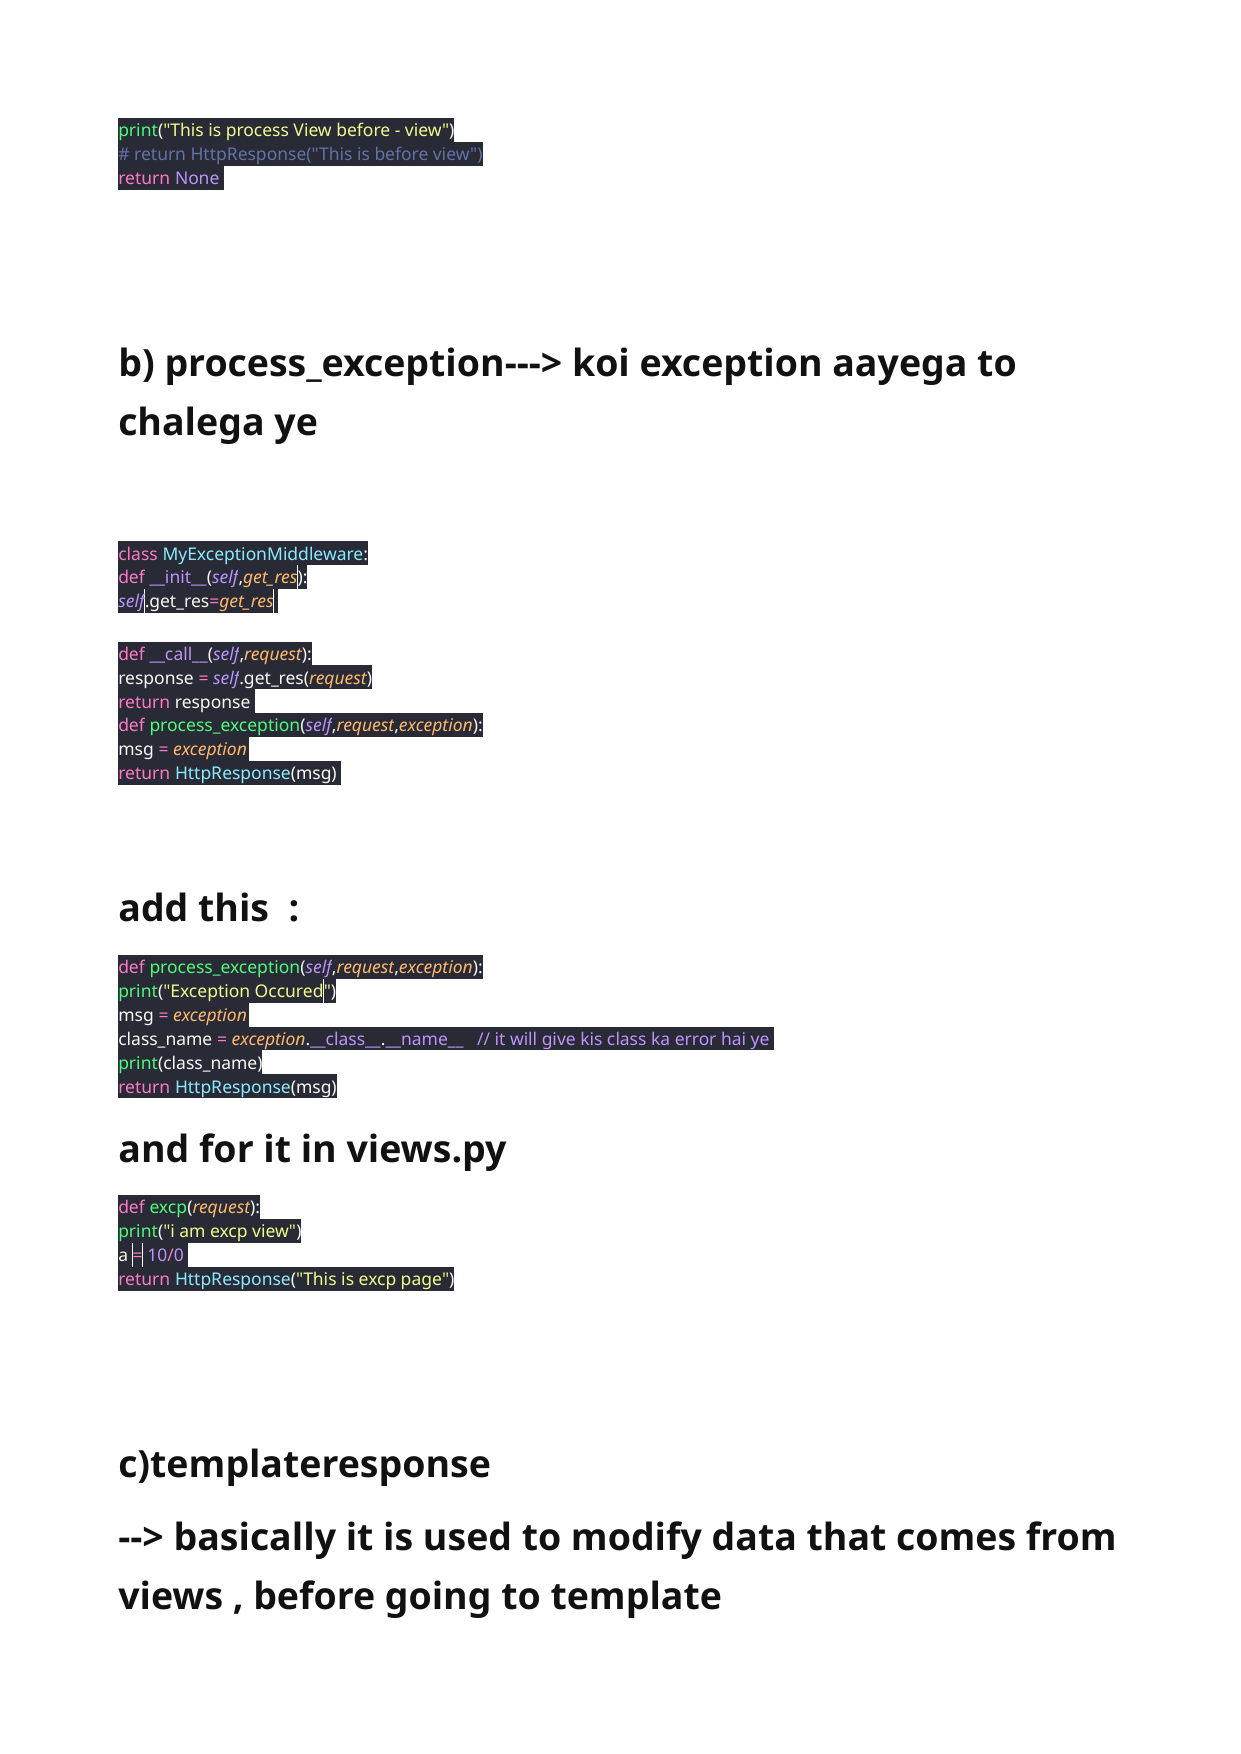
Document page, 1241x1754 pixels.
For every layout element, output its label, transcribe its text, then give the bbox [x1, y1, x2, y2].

text msg = exception [118, 1003, 1122, 1027]
text self.get_res=get_res [118, 589, 1122, 613]
text add this : [118, 882, 1122, 933]
text c)templateresponse [118, 1437, 1122, 1488]
text return HttpResponse(msg) [118, 761, 1122, 785]
text msg = exception [118, 737, 1122, 761]
text def excp(request): [118, 1195, 1122, 1219]
text return HttpResponse("This is excp page") [118, 1267, 1122, 1291]
text print("Exception Occured") [118, 979, 1122, 1003]
text def process_exception(self,request,exception): [118, 713, 1122, 737]
text return response [118, 689, 1122, 713]
text print(class_name) [118, 1050, 1122, 1074]
text --> basically it is used to modify data that comes from views , before going to template [118, 1510, 1122, 1620]
text print("This is process View before - view") [118, 118, 1122, 142]
text and for it in views.py [118, 1122, 1122, 1173]
text # return HttpResponse("This is before view") [118, 142, 1122, 166]
text response = self.get_res(request) [118, 665, 1122, 689]
text class_name = exception.__class__.__name__ // it will give kis class ka error hai ye [118, 1027, 1122, 1050]
text print("i am excp view") [118, 1219, 1122, 1243]
text return None [118, 166, 1122, 190]
text b) process_exception---> koi exception aayega to chalega ye [118, 336, 1122, 446]
text a = 10/0 [118, 1243, 1122, 1267]
text return HttpResponse(msg) [118, 1074, 1122, 1098]
text class MyExceptionMiddleware: [118, 541, 1122, 565]
text def __init__(self,get_res): [118, 565, 1122, 589]
text def __call__(self,request): [118, 642, 1122, 665]
text def process_exception(self,request,exception): [118, 955, 1122, 979]
